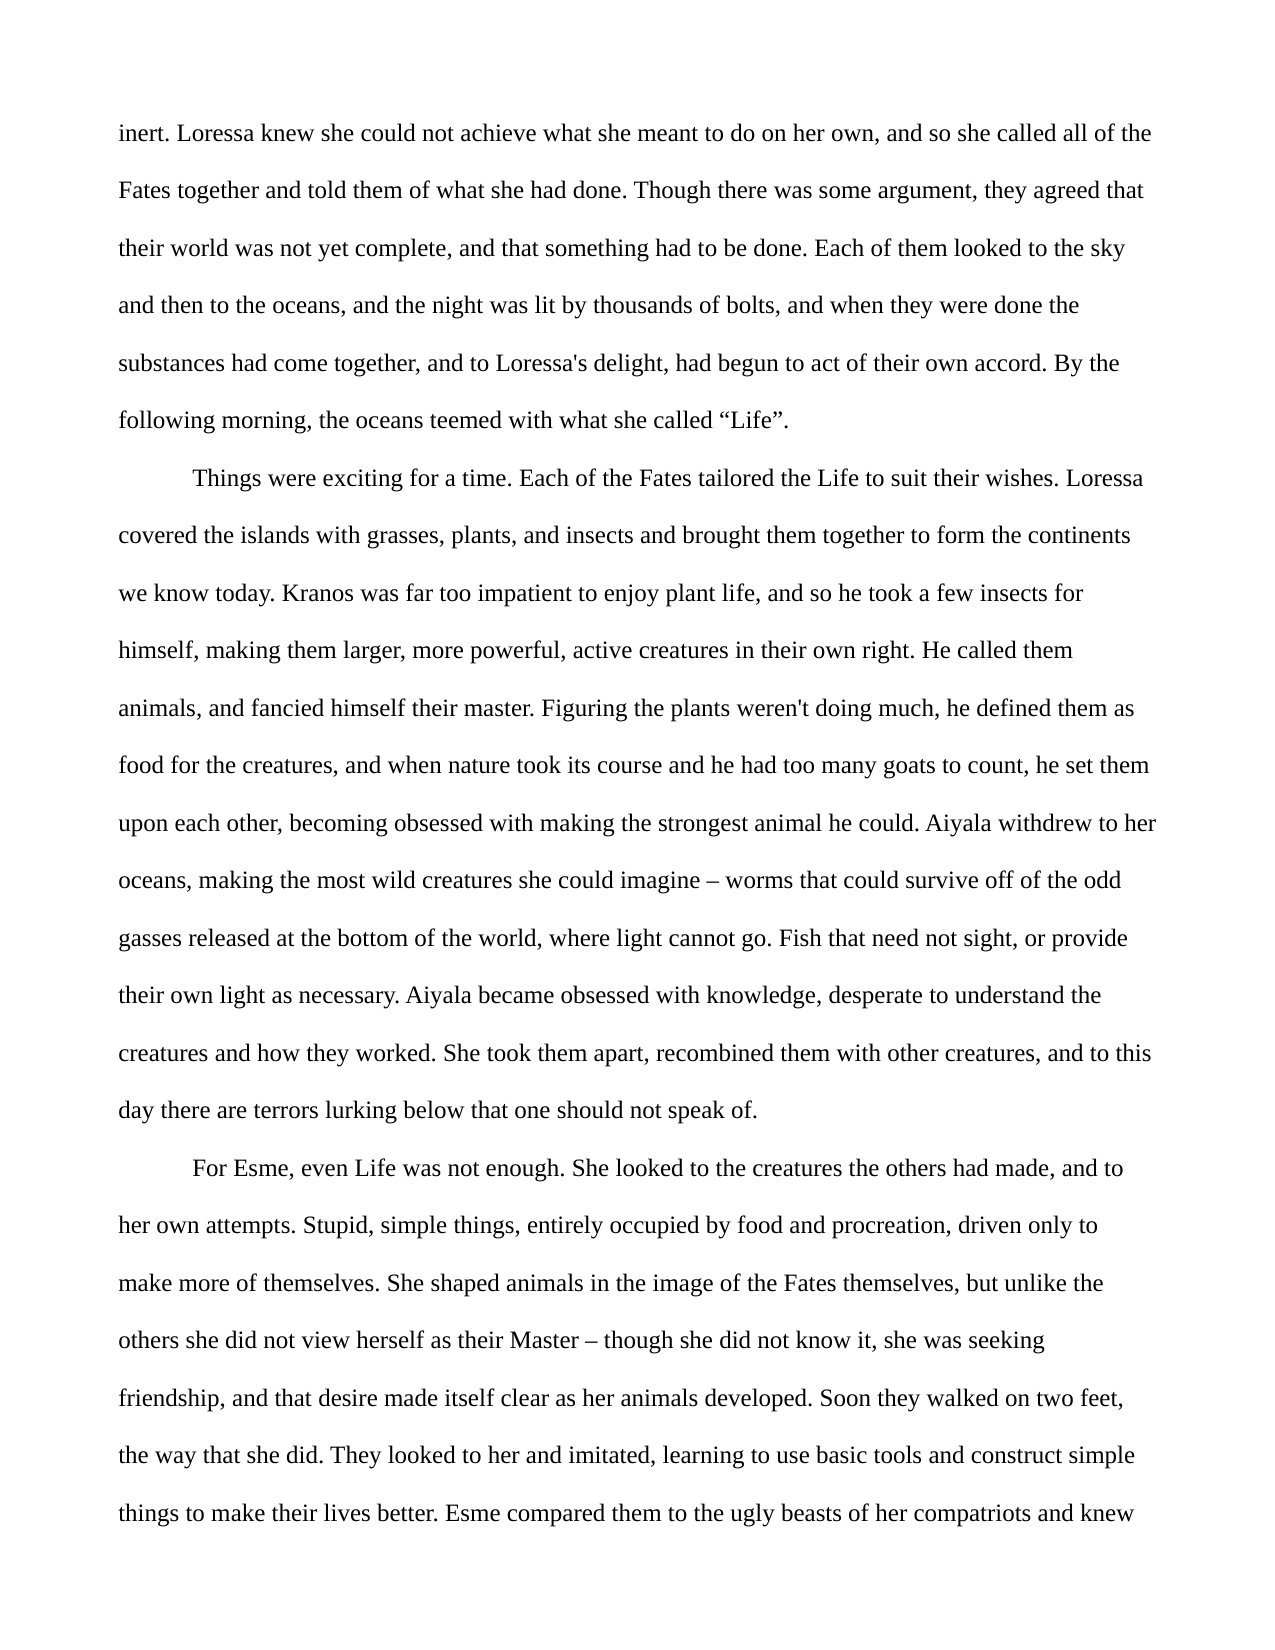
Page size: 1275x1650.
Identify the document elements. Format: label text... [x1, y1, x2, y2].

text inert. Loressa knew she could not achieve what she meant to do on her own, and so she called all of the Fates together and told them of what she had done. Though there was some argument, they agreed that their world was not yet complete, and that something had to be done. Each of them looked to the sky and then to the oceans, and the night was lit by thousands of bolts, and when they were done the substances had come together, and to Loressa's delight, had begun to act of their own accord. By the following morning, the oceans teemed with what she called “Life”. [118, 118, 1157, 434]
text Things were exciting for a time. Each of the Fates tailored the Life to suit their wishes. Loressa covered the islands with grasses, plants, and insects and brought them together to form the continents we know today. Kranos was far too impatient to enjoy plant life, and so he took a few insects for himself, making them larger, more powerful, active creatures in their own right. He called them animals, and fancied himself their master. Figuring the plants weren't doing much, he defined them as food for the creatures, and when nature took its course and he had too many goats to count, he set them upon each other, becoming obsessed with making the strongest animal he could. Aiyala withdrew to her oceans, making the most wild creatures she could imagine – worms that could survive off of the odd gasses released at the bottom of the world, where light cannot go. Fish that need not sight, or provide their own light as necessary. Aiyala became obsessed with knowledge, desperate to understand the creatures and how they worked. She took them apart, recombined them with other creatures, and to this day there are terrors lurking below that one should not speak of. [118, 463, 1157, 1124]
text For Esme, even Life was not enough. She looked to the creatures the others had made, and to her own attempts. Stupid, simple things, entirely occupied by food and procreation, driven only to make more of themselves. She shaped animals in the image of the Fates themselves, but unlike the others she did not view herself as their Master – though she did not know it, she was seeking friendship, and that desire made itself clear as her animals developed. Soon they walked on two feet, the way that she did. They looked to her and imitated, learning to use basic tools and construct simple things to make their lives better. Esme compared them to the ugly beasts of her compatriots and knew [118, 1153, 1157, 1527]
